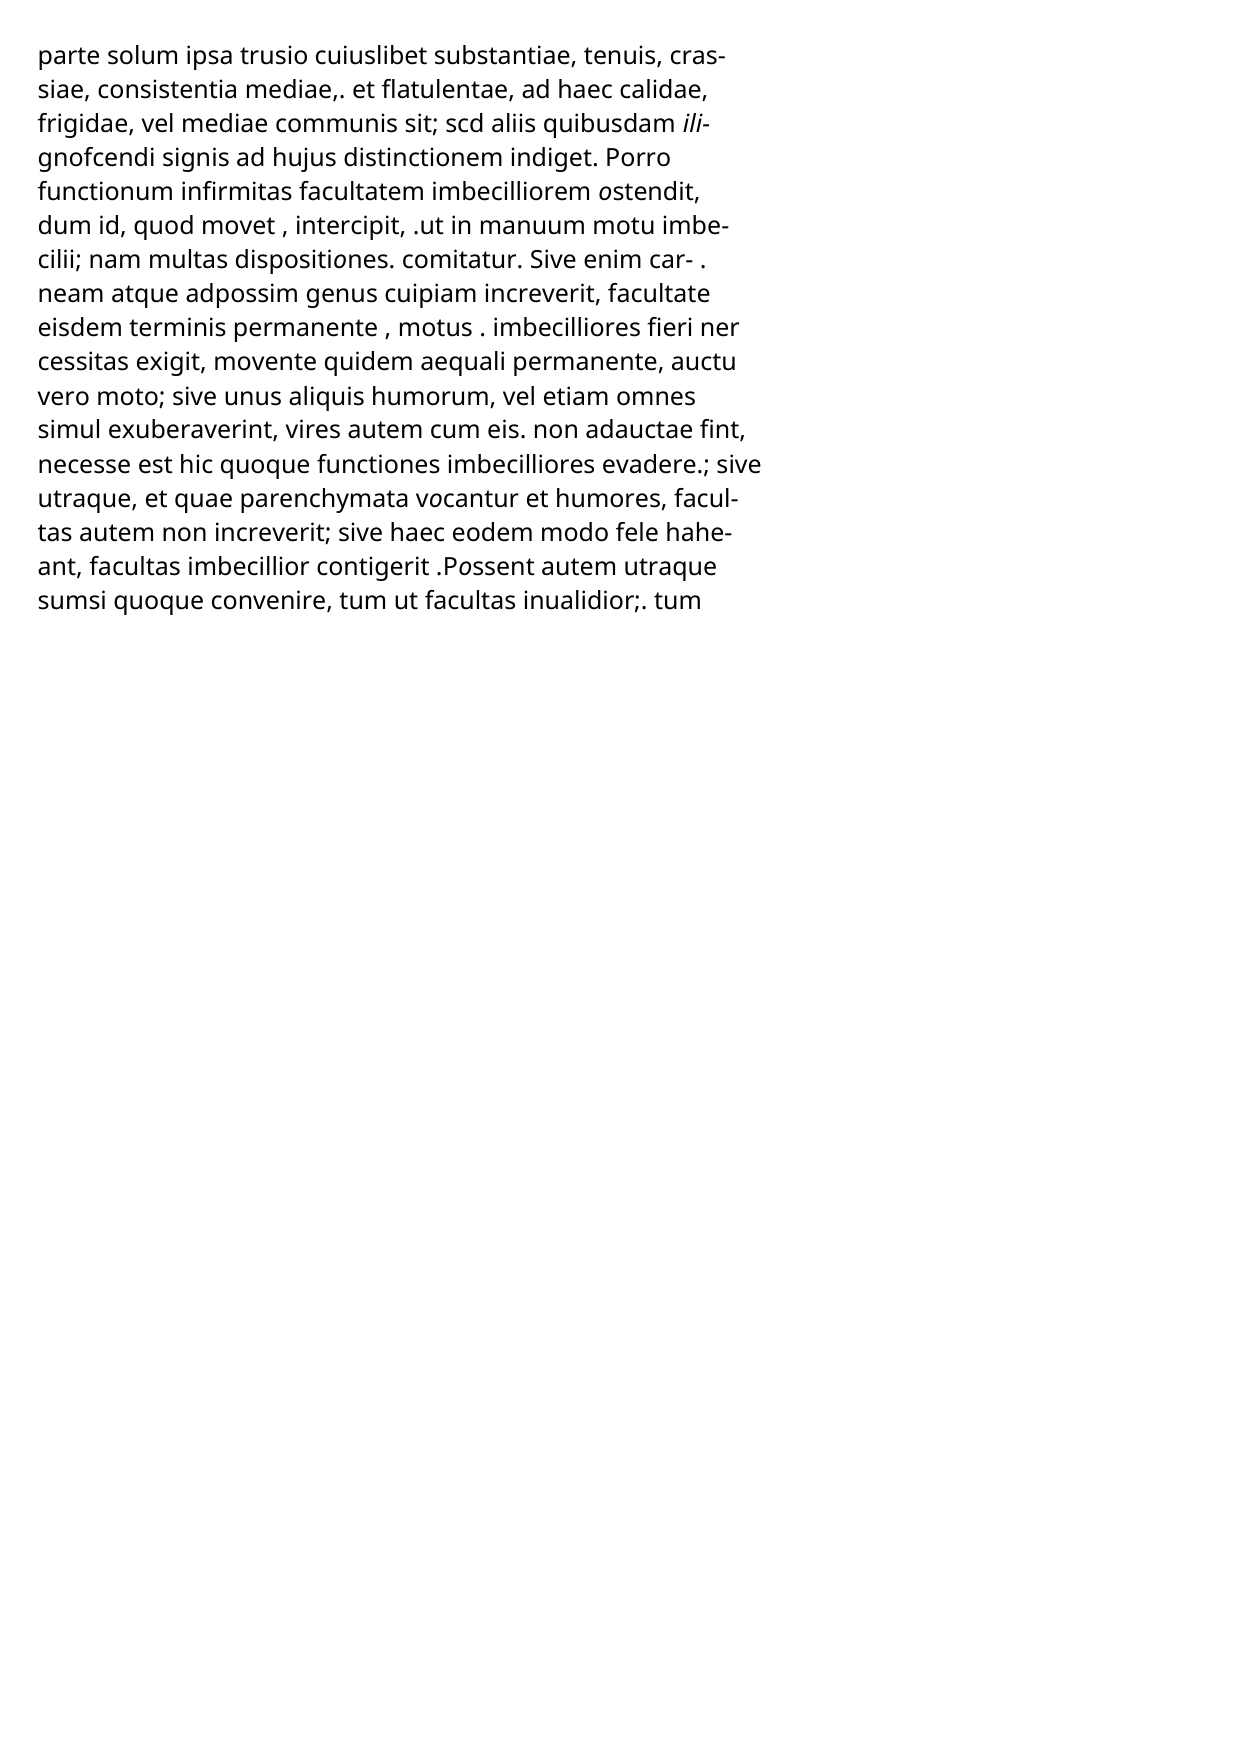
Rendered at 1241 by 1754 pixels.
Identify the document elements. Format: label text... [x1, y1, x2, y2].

text parte solum ipsa trusio cuiuslibet substantiae, tenuis, cras- siae, consistentia mediae,. et flatulentae, ad haec calidae, frigidae, vel mediae communis sit; scd aliis quibusdam ili- gnofcendi signis ad hujus distinctionem indiget. Porro functionum infirmitas facultatem imbecilliorem ostendit, dum id, quod movet , intercipit, .ut in manuum motu imbe- cilii; nam multas dispositiones. comitatur. Sive enim car- . neam atque adpossim genus cuipiam increverit, facultate eisdem terminis permanente , motus . imbecilliores fieri ner cessitas exigit, movente quidem aequali permanente, auctu vero moto; sive unus aliquis humorum, vel etiam omnes simul exuberaverint, vires autem cum eis. non adauctae fint, necesse est hic quoque functiones imbecilliores evadere.; sive utraque, et quae parenchymata vocantur et humores, facul- tas autem non increverit; sive haec eodem modo fele hahe- ant, facultas imbecillior contigerit .Possent autem utraque sumsi quoque convenire, tum ut facultas inualidior;. tum [37, 37, 1203, 617]
